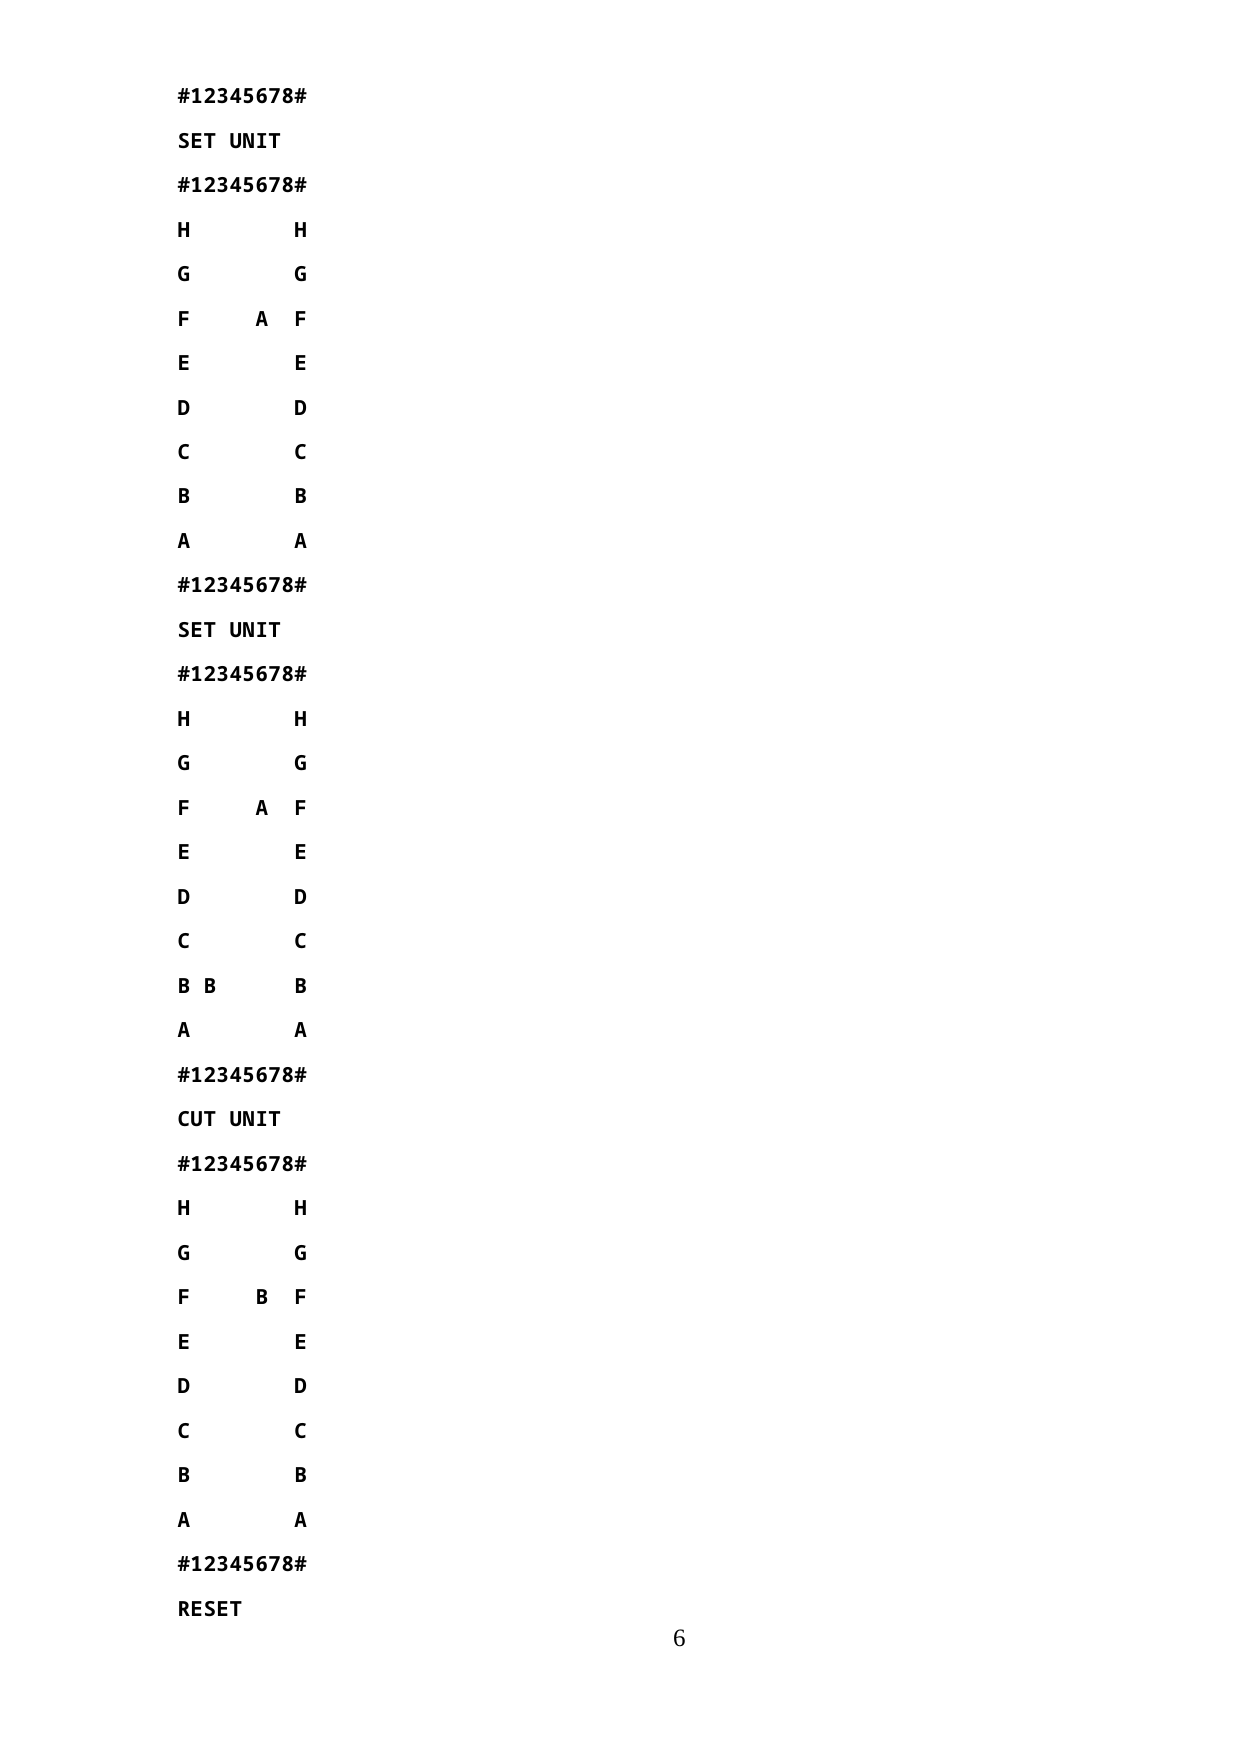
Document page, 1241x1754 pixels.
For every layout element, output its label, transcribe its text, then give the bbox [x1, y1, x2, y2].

text f a f [177, 304, 1181, 332]
text #12345678# [177, 571, 1181, 599]
text #12345678# [177, 659, 1181, 688]
text Set unit [177, 615, 1181, 643]
text b b [177, 1460, 1181, 1489]
text g g [177, 748, 1181, 777]
text d d [177, 1371, 1181, 1400]
text #12345678# [177, 81, 1181, 110]
text #12345678# [177, 1149, 1181, 1177]
text c c [177, 437, 1181, 466]
text reset [177, 1594, 1181, 1622]
text a a [177, 1015, 1181, 1044]
text a a [177, 1505, 1181, 1533]
text e e [177, 1327, 1181, 1355]
text h h [177, 704, 1181, 732]
text Cut unit [177, 1104, 1181, 1133]
text g g [177, 259, 1181, 288]
text b b b [177, 971, 1181, 999]
text b b [177, 482, 1181, 510]
text h h [177, 215, 1181, 243]
text #12345678# [177, 1060, 1181, 1088]
text h h [177, 1193, 1181, 1222]
text #12345678# [177, 1549, 1181, 1578]
text a a [177, 526, 1181, 554]
text f b f [177, 1282, 1181, 1311]
text e e [177, 837, 1181, 866]
text d d [177, 882, 1181, 910]
text d d [177, 393, 1181, 421]
text f a f [177, 793, 1181, 821]
text g g [177, 1238, 1181, 1266]
text Set unit [177, 126, 1181, 154]
text c c [177, 1416, 1181, 1444]
text #12345678# [177, 170, 1181, 199]
text e e [177, 348, 1181, 377]
text c c [177, 926, 1181, 955]
